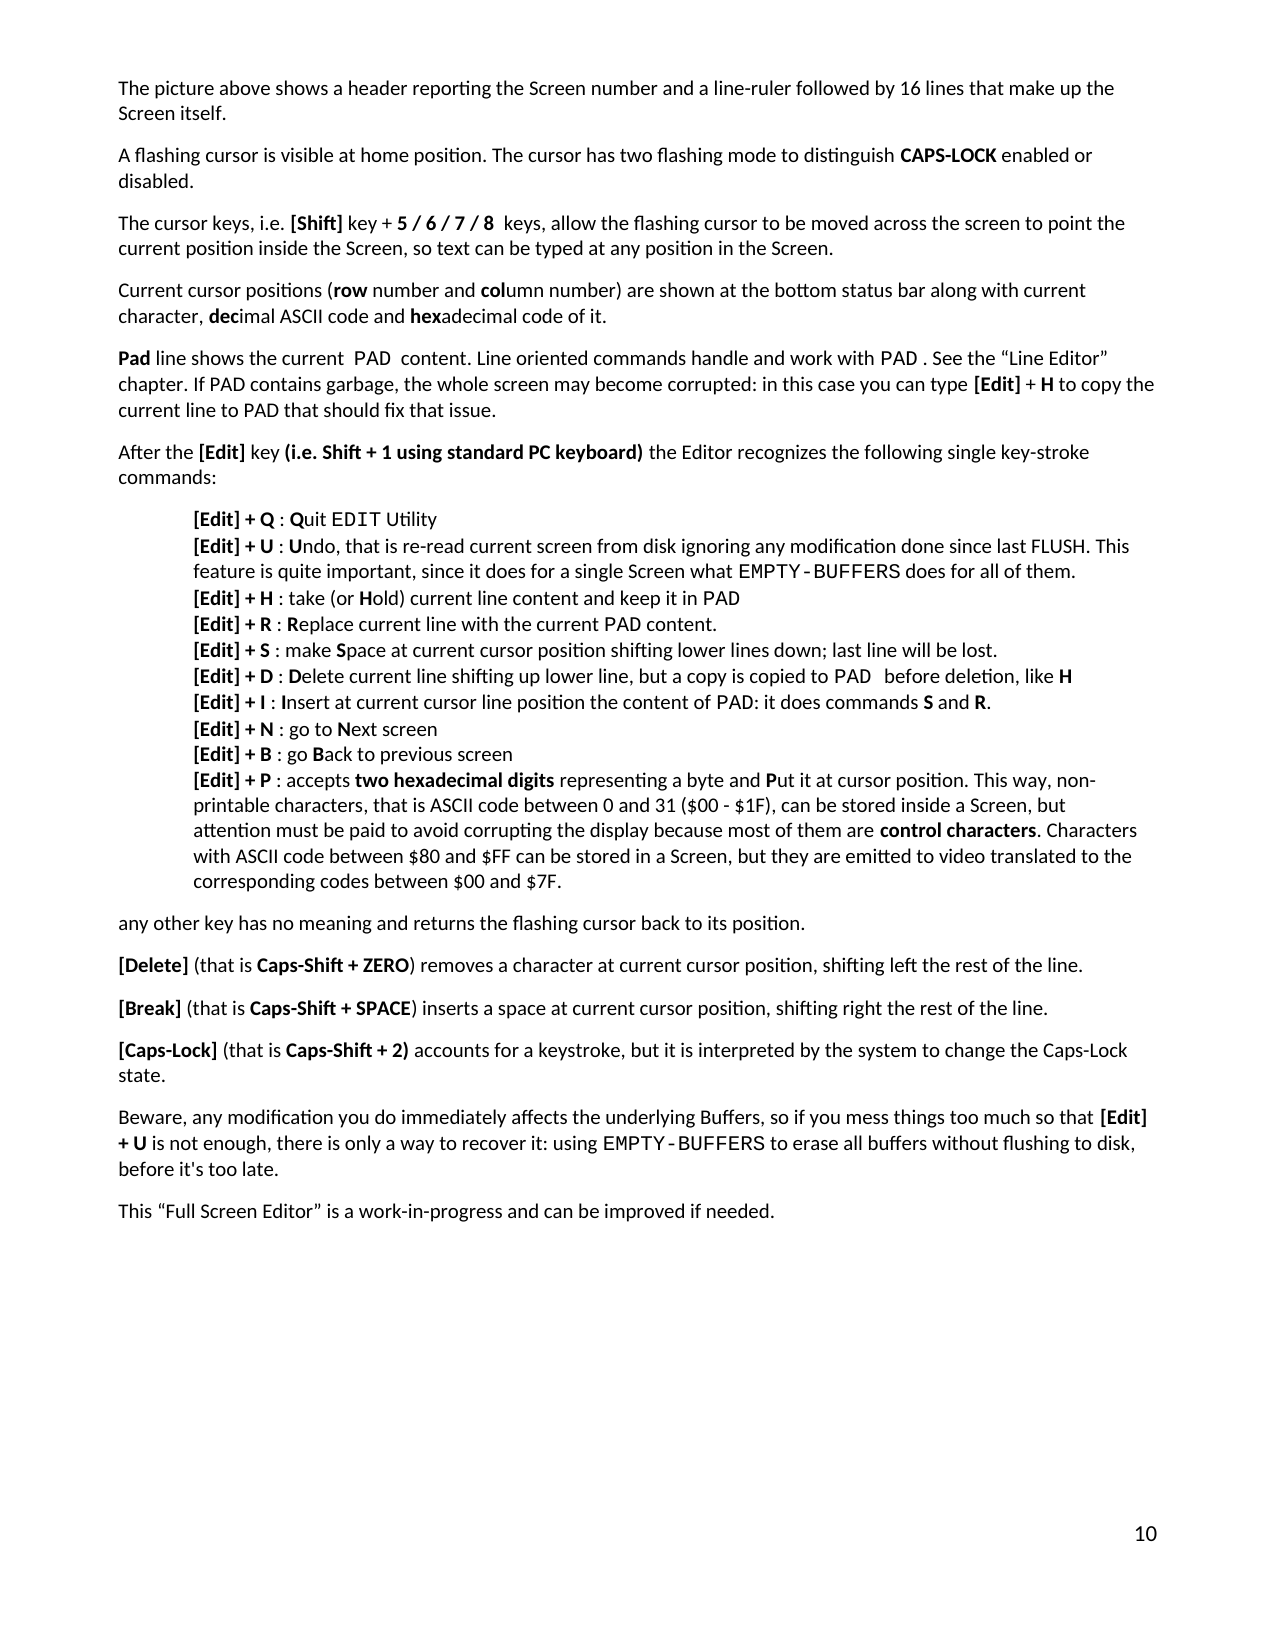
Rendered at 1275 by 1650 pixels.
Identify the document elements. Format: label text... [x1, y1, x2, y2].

text This “Full Screen Editor” is a work-in-progress and can be improved if needed. [118, 1198, 1157, 1224]
text A flashing cursor is visible at home position. The cursor has two flashing mode to distinguish CAPS-LOCK enabled or disabled. [118, 142, 1157, 193]
text After the [Edit] key (i.e. Shift + 1 using standard PC keyboard) the Editor recognizes the following single key-stroke commands: [118, 439, 1157, 490]
text [Edit] + Q : Quit EDIT Utility [Edit] + U : Undo, that is re-read current screen from disk ignoring any modification done since last FLUSH. This feature is quite important, since it does for a single Screen what EMPTY-BUFFERS does for all of them. [Edit] + H : take (or Hold) current line content and keep it in PAD [Edit] + R : Replace current line with the current PAD content. [Edit] + S : make Space at current cursor position shifting lower lines down; last line will be lost. [Edit] + D : Delete current line shifting up lower line, but a copy is copied to PAD before deletion, like H [Edit] + I : Insert at current cursor line position the content of PAD: it does commands S and R. [Edit] + N : go to Next screen [Edit] + B : go Back to previous screen [Edit] + P : accepts two hexadecimal digits representing a byte and Put it at cursor position. This way, non-printable characters, that is ASCII code between 0 and 31 ($00 - $1F), can be stored inside a Screen, but attention must be paid to avoid corrupting the display because most of them are control characters. Characters with ASCII code between $80 and $FF can be stored in a Screen, but they are emitted to video translated to the corresponding codes between $00 and $7F. [193, 506, 1157, 894]
text The cursor keys, i.e. [Shift] key + 5 / 6 / 7 / 8 keys, allow the flashing cursor to be moved across the screen to point the current position inside the Screen, so text can be typed at any position in the Screen. [118, 210, 1157, 261]
text [Break] (that is Caps-Shift + SPACE) inserts a space at current cursor position, shifting right the rest of the line. [118, 995, 1157, 1020]
text [Caps-Lock] (that is Caps-Shift + 2) accounts for a keystroke, but it is interpreted by the system to change the Caps-Lock state. [118, 1037, 1157, 1088]
text The picture above shows a header reporting the Screen number and a line-ruler followed by 16 lines that make up the Screen itself. [118, 75, 1157, 126]
text any other key has no meaning and returns the flashing cursor back to its position. [118, 911, 1157, 936]
text Current cursor positions (row number and column number) are shown at the bottom status bar along with current character, decimal ASCII code and hexadecimal code of it. [118, 277, 1157, 328]
text Beware, any modification you do immediately affects the underlying Buffers, so if you mess things too much so that [Edit] + U is not enough, there is only a way to recover it: using EMPTY-BUFFERS to erase all buffers without flushing to disk, before it's too late. [118, 1104, 1157, 1182]
text Pad line shows the current PAD content. Line oriented commands handle and work with PAD . See the “Line Editor” chapter. If PAD contains garbage, the whole screen may become corrupted: in this case you can type [Edit] + H to copy the current line to PAD that should fix that issue. [118, 345, 1157, 422]
text [Delete] (that is Caps-Shift + ZERO) removes a character at current cursor position, shifting left the rest of the line. [118, 953, 1157, 978]
